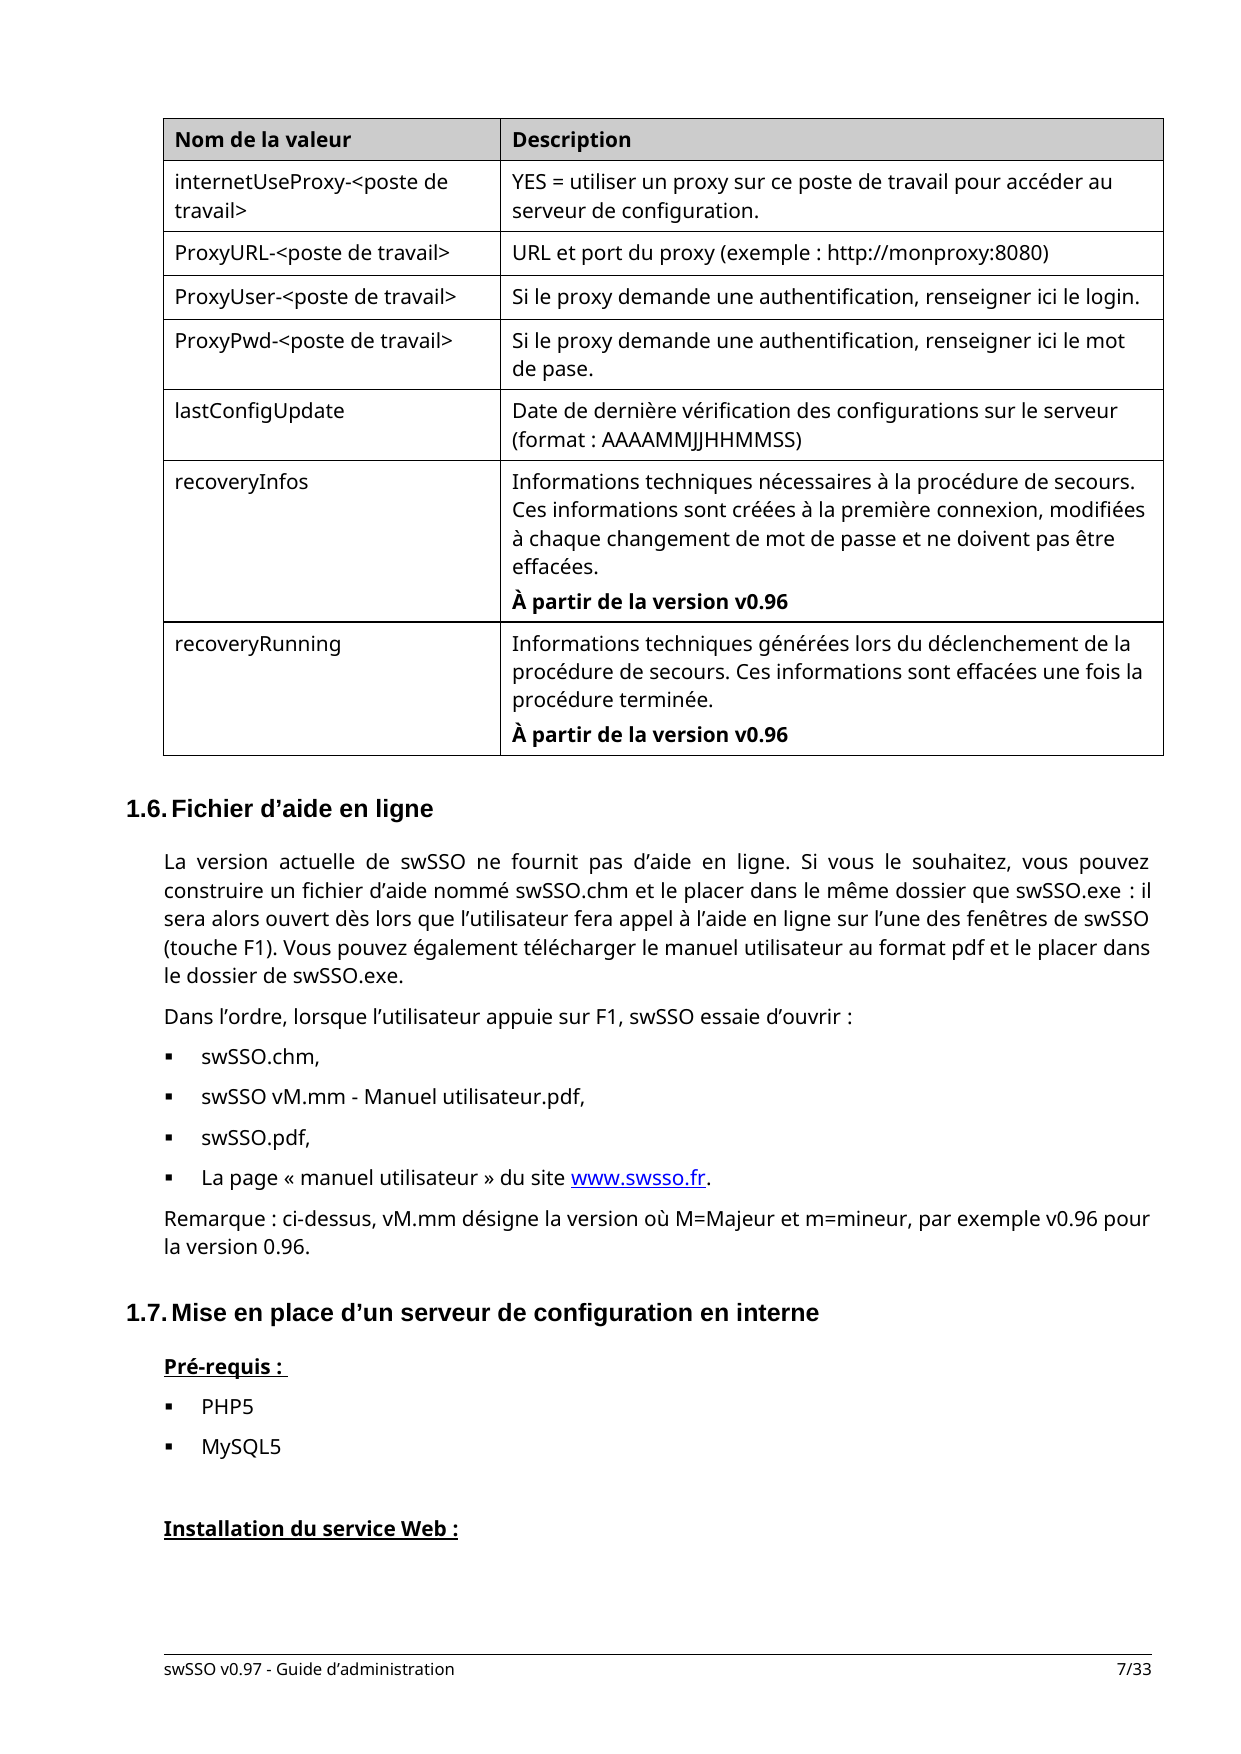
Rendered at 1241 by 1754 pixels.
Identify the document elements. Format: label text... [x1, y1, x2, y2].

text Pré-requis : [164, 1352, 1152, 1380]
list swSSO.pdf, [164, 1123, 1152, 1151]
table_cell YES = utiliser un proxy sur ce poste de travail pour accéder au serveur de configuration. [501, 161, 1163, 231]
table_header Nom de la valeur [164, 119, 500, 160]
table_cell URL et port du proxy (exemple : http://monproxy:8080) [501, 232, 1163, 274]
table_cell recoveryRunning [164, 623, 500, 755]
table_cell Informations techniques nécessaires à la procédure de secours. Ces informations sont créées à la première connexion, modifiées à chaque changement de mot de passe et ne doivent pas être effacées. À partir de la version v0.96 [501, 461, 1163, 621]
subtitle Fichier d’aide en ligne [126, 793, 1152, 822]
text Remarque : ci-dessus, vM.mm désigne la version où M=Majeur et m=mineur, par exemple v0.96 pour la version 0.96. [164, 1204, 1152, 1261]
text Installation du service Web : [164, 1514, 1152, 1543]
list swSSO.chm, [164, 1042, 1152, 1071]
table_cell Informations techniques générées lors du déclenchement de la procédure de secours. Ces informations sont effacées une fois la procédure terminée. À partir de la version v0.96 [501, 623, 1163, 755]
text Dans l’ordre, lorsque l’utilisateur appuie sur F1, swSSO essaie d’ouvrir : [164, 1002, 1152, 1030]
list PHP5 [164, 1392, 1152, 1421]
list swSSO vM.mm - Manuel utilisateur.pdf, [164, 1082, 1152, 1111]
table_cell internetUseProxy-<poste de travail> [164, 161, 500, 231]
table_cell Si le proxy demande une authentification, renseigner ici le mot de pase. [501, 320, 1163, 389]
list MySQL5 [164, 1432, 1152, 1461]
table_cell Si le proxy demande une authentification, renseigner ici le login. [501, 276, 1163, 319]
table_cell ProxyPwd-<poste de travail> [164, 320, 500, 389]
table_cell ProxyURL-<poste de travail> [164, 232, 500, 274]
table_cell ProxyUser-<poste de travail> [164, 276, 500, 319]
table_cell lastConfigUpdate [164, 390, 500, 459]
text La version actuelle de swSSO ne fournit pas d’aide en ligne. Si vous le souhaitez, vous pouvez construire un fichier d’aide nommé swSSO.chm et le placer dans le même dossier que swSSO.exe : il sera alors ouvert dès lors que l’utilisateur fera appel à l’aide en ligne sur l’une des fenêtres de swSSO (touche F1). Vous pouvez également télécharger le manuel utilisateur au format pdf et le placer dans le dossier de swSSO.exe. [164, 847, 1152, 989]
subtitle Mise en place d’un serveur de configuration en interne [126, 1298, 1152, 1327]
list La page « manuel utilisateur » du site www.swsso.fr. [164, 1163, 1152, 1191]
table_header Description [501, 119, 1163, 160]
table_cell Date de dernière vérification des configurations sur le serveur (format : AAAAMMJJHHMMSS) [501, 390, 1163, 459]
table_cell recoveryInfos [164, 461, 500, 621]
